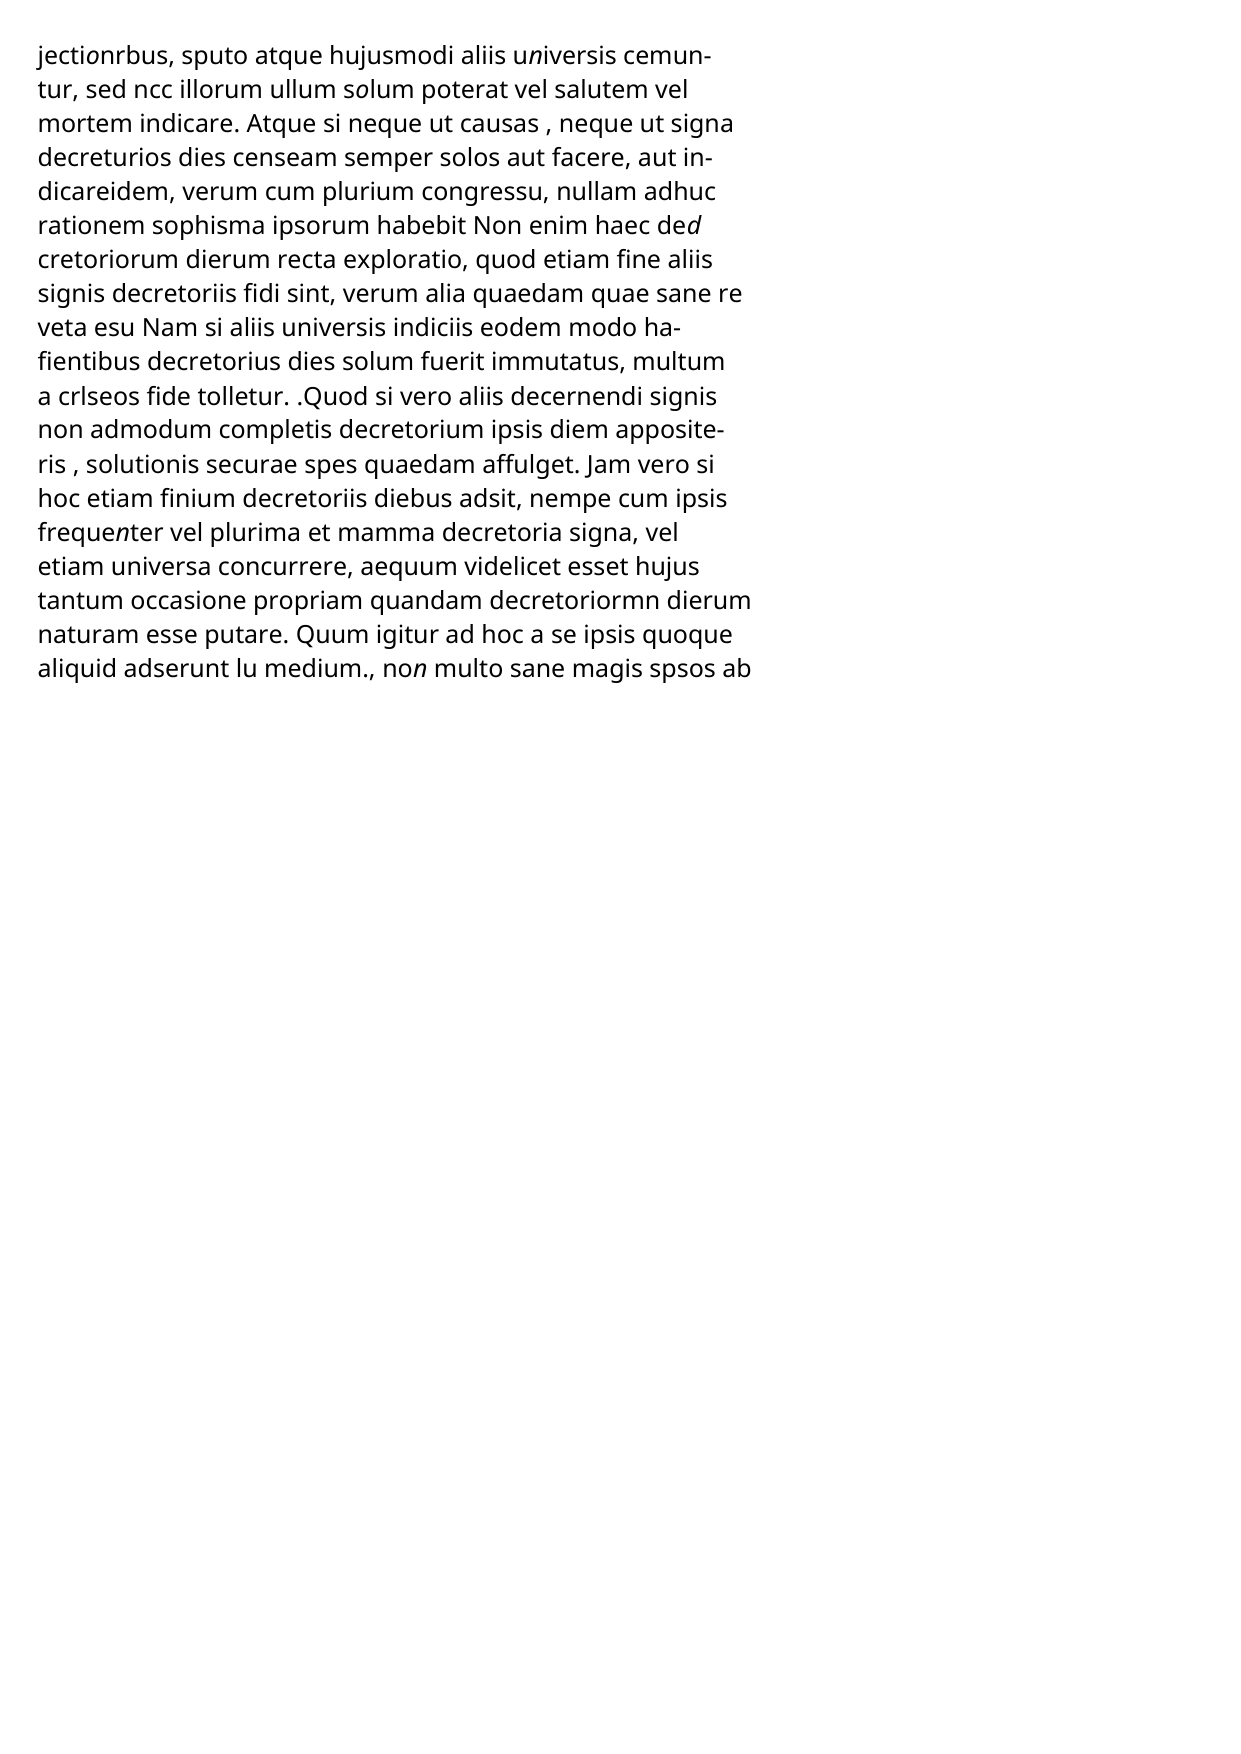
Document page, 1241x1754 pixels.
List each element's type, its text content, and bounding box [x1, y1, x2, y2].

text jectionrbus, sputo atque hujusmodi aliis universis cemun- tur, sed ncc illorum ullum solum poterat vel salutem vel mortem indicare. Atque si neque ut causas , neque ut signa decreturios dies censeam semper solos aut facere, aut in- dicareidem, verum cum plurium congressu, nullam adhuc rationem sophisma ipsorum habebit Non enim haec ded cretoriorum dierum recta exploratio, quod etiam fine aliis signis decretoriis fidi sint, verum alia quaedam quae sane re veta esu Nam si aliis universis indiciis eodem modo ha- fientibus decretorius dies solum fuerit immutatus, multum a crlseos fide tolletur. .Quod si vero aliis decernendi signis non admodum completis decretorium ipsis diem apposite- ris , solutionis securae spes quaedam affulget. Jam vero si hoc etiam finium decretoriis diebus adsit, nempe cum ipsis frequenter vel plurima et mamma decretoria signa, vel etiam universa concurrere, aequum videlicet esset hujus tantum occasione propriam quandam decretoriormn dierum naturam esse putare. Quum igitur ad hoc a se ipsis quoque aliquid adserunt lu medium., non multo sane magis spsos ab [37, 37, 1203, 685]
